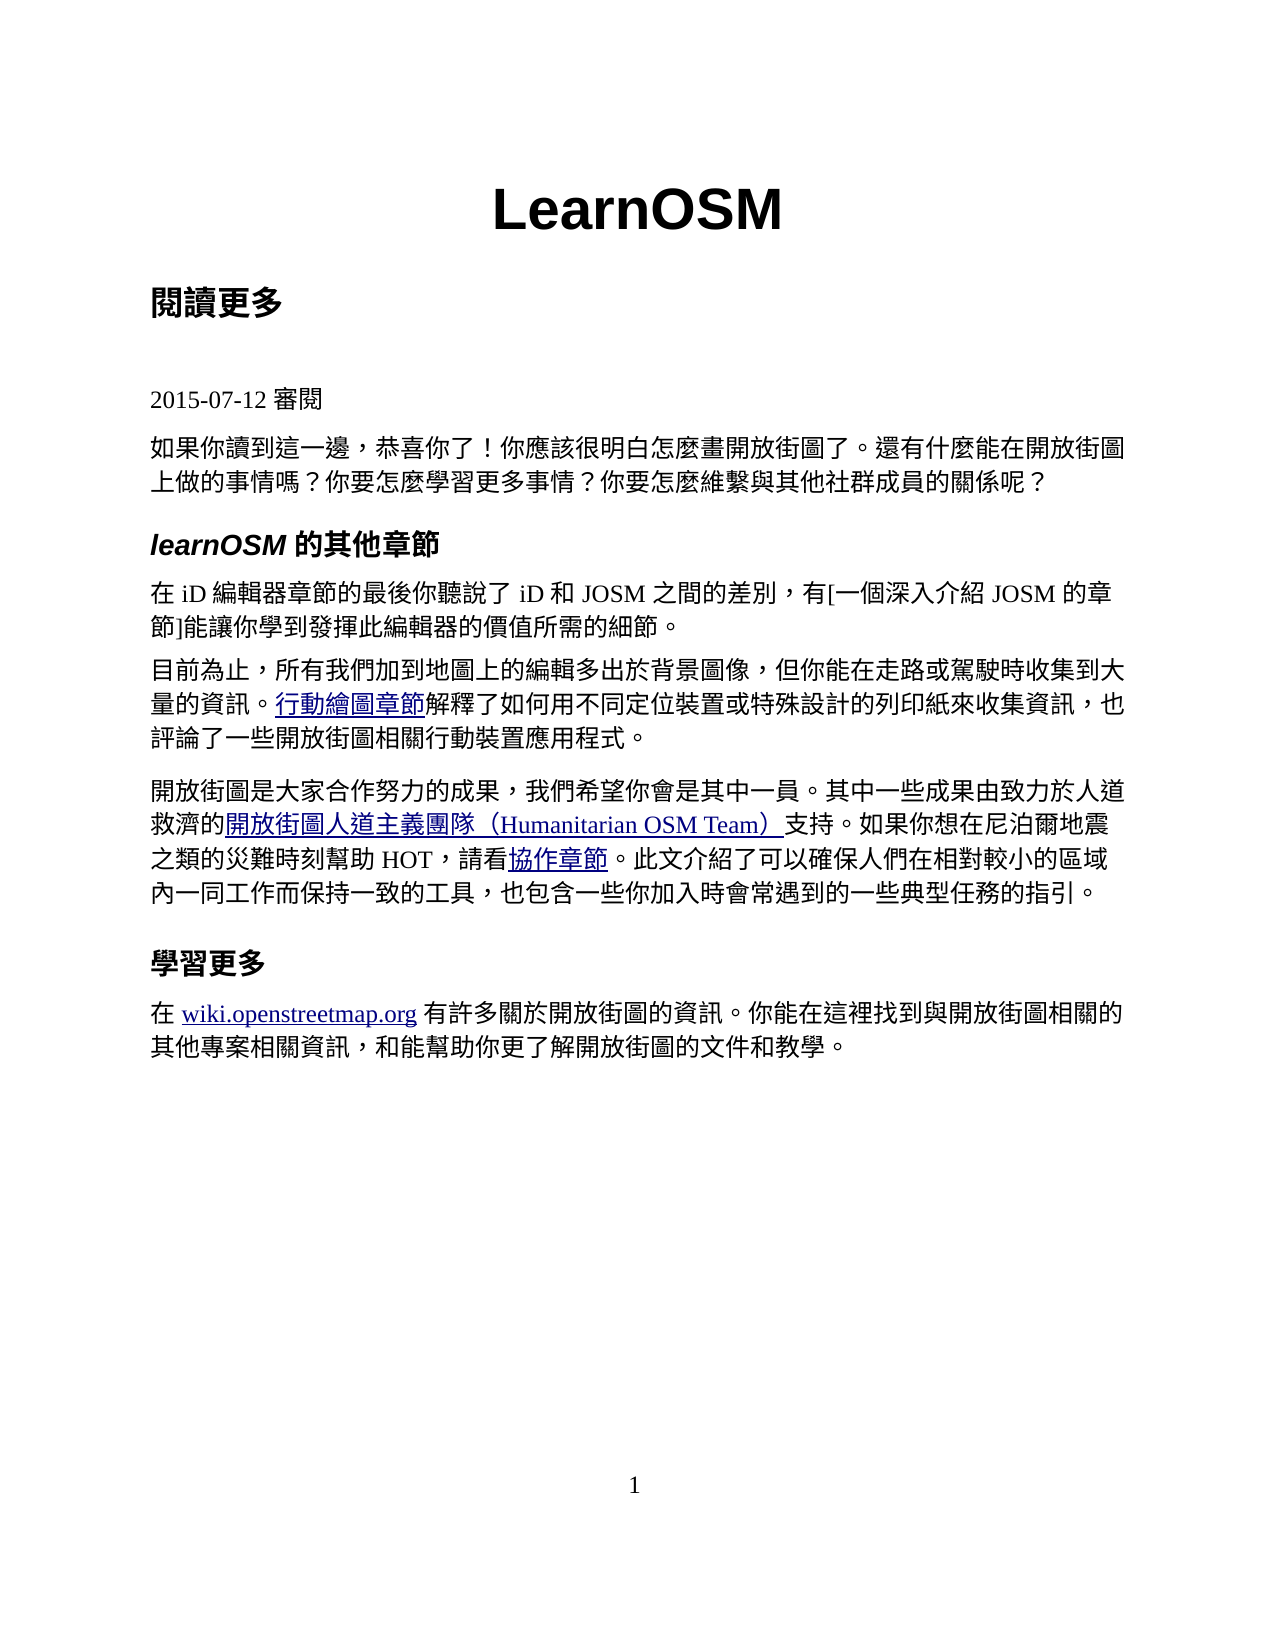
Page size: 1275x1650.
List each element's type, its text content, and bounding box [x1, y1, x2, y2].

subtitle 閱讀更多 [150, 279, 1125, 325]
subtitle learnOSM 的其他章節 [150, 524, 1125, 563]
subtitle 學習更多 [150, 943, 1125, 983]
title LearnOSM [150, 175, 1125, 242]
text 2015-07-12 審閱 [150, 353, 1125, 416]
text 在 wiki.openstreetmap.org 有許多關於開放街圖的資訊。你能在這裡找到與開放街圖相關的其他專案相關資訊，和能幫助你更了解開放街圖的文件和教學。 [150, 996, 1125, 1064]
text 目前為止，所有我們加到地圖上的編輯多出於背景圖像，但你能在走路或駕駛時收集到大量的資訊。行動繪圖章節解釋了如何用不同定位裝置或特殊設計的列印紙來收集資訊，也評論了一些開放街圖相關行動裝置應用程式。 [150, 653, 1125, 755]
text 在 iD 編輯器章節的最後你聽說了 iD 和 JOSM 之間的差別，有[一個深入介紹 JOSM 的章節]能讓你學到發揮此編輯器的價值所需的細節。 [150, 576, 1125, 644]
text 如果你讀到這一邊，恭喜你了！你應該很明白怎麼畫開放街圖了。還有什麼能在開放街圖上做的事情嗎？你要怎麼學習更多事情？你要怎麼維繫與其他社群成員的關係呢？ [150, 431, 1125, 499]
text 開放街圖是大家合作努力的成果，我們希望你會是其中一員。其中一些成果由致力於人道救濟的開放街圖人道主義團隊（Humanitarian OSM Team）支持。如果你想在尼泊爾地震之類的災難時刻幫助 HOT，請看協作章節。此文介紹了可以確保人們在相對較小的區域內一同工作而保持一致的工具，也包含一些你加入時會常遇到的一些典型任務的指引。 [150, 773, 1125, 909]
